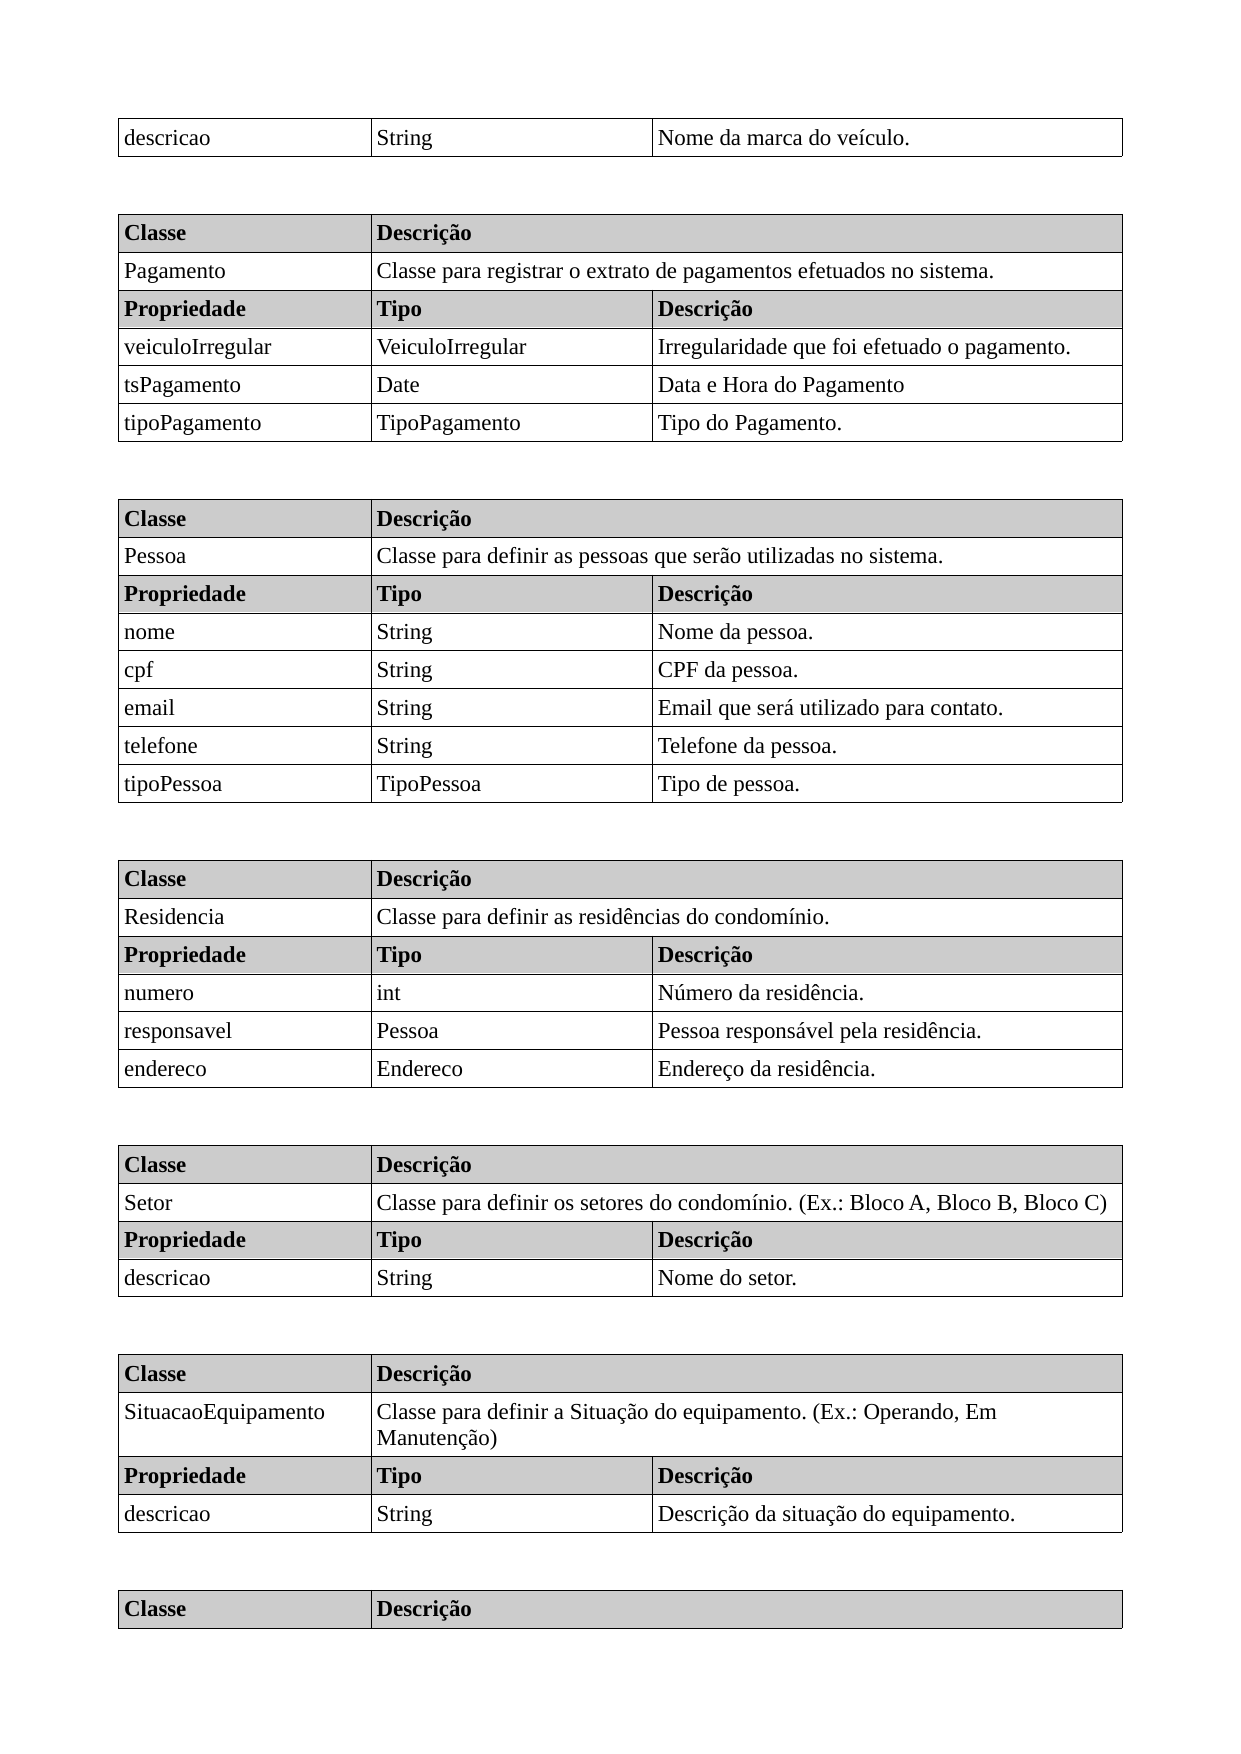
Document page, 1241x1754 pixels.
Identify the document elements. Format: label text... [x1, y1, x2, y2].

table_cell nome [119, 614, 371, 650]
table_header Classe [119, 1146, 371, 1183]
table_cell SituacaoEquipamento [119, 1393, 371, 1456]
table_cell Tipo [372, 1222, 652, 1258]
table_cell Tipo do Pagamento. [653, 404, 1122, 441]
table_cell CPF da pessoa. [653, 651, 1122, 688]
table_header Descrição [372, 1146, 1122, 1183]
table_cell Nome da marca do veículo. [653, 119, 1122, 156]
table_cell TipoPessoa [372, 765, 652, 802]
table_cell Propriedade [119, 291, 371, 327]
table_cell email [119, 689, 371, 726]
table_cell Email que será utilizado para contato. [653, 689, 1122, 726]
table_cell Tipo de pessoa. [653, 765, 1122, 802]
table_cell Nome da pessoa. [653, 614, 1122, 650]
table_cell int [372, 975, 652, 1011]
table_cell Classe para definir os setores do condomínio. (Ex.: Bloco A, Bloco B, Bloco C) [372, 1184, 1122, 1221]
table_cell String [372, 651, 652, 688]
table_cell Classe para registrar o extrato de pagamentos efetuados no sistema. [372, 253, 1122, 289]
table_cell String [372, 119, 652, 156]
table_cell Data e Hora do Pagamento [653, 366, 1122, 403]
table_cell Telefone da pessoa. [653, 727, 1122, 764]
table_cell numero [119, 975, 371, 1011]
table_cell responsavel [119, 1012, 371, 1049]
table_cell String [372, 1260, 652, 1296]
table_header Classe [119, 1591, 371, 1628]
table_header Descrição [372, 1591, 1122, 1628]
table_cell Propriedade [119, 1457, 371, 1494]
table_cell descricao [119, 1495, 371, 1532]
table_cell String [372, 727, 652, 764]
table_cell String [372, 614, 652, 650]
table_header Descrição [372, 500, 1122, 537]
table_header Classe [119, 500, 371, 537]
table_cell Residencia [119, 899, 371, 936]
table_cell Propriedade [119, 937, 371, 973]
table_cell Classe para definir a Situação do equipamento. (Ex.: Operando, Em Manutenção) [372, 1393, 1122, 1456]
table_cell tipoPessoa [119, 765, 371, 802]
table_cell VeiculoIrregular [372, 329, 652, 365]
table_cell Descrição da situação do equipamento. [653, 1495, 1122, 1532]
table_cell Descrição [653, 1222, 1122, 1258]
table_cell Classe para definir as residências do condomínio. [372, 899, 1122, 936]
table_cell Tipo [372, 576, 652, 612]
table_header Descrição [372, 861, 1122, 898]
table_cell Propriedade [119, 576, 371, 612]
table_header Classe [119, 215, 371, 252]
table_cell Pessoa [119, 538, 371, 574]
table_header Descrição [372, 1355, 1122, 1392]
table_cell Irregularidade que foi efetuado o pagamento. [653, 329, 1122, 365]
table_cell Endereço da residência. [653, 1050, 1122, 1087]
table_cell Descrição [653, 576, 1122, 612]
table_cell Pessoa responsável pela residência. [653, 1012, 1122, 1049]
table_cell Tipo [372, 937, 652, 973]
table_cell Date [372, 366, 652, 403]
table_cell endereco [119, 1050, 371, 1087]
table_cell Propriedade [119, 1222, 371, 1258]
table_cell Tipo [372, 291, 652, 327]
table_cell tsPagamento [119, 366, 371, 403]
table_cell Pagamento [119, 253, 371, 289]
table_cell Pessoa [372, 1012, 652, 1049]
table_cell Descrição [653, 937, 1122, 973]
table_cell Descrição [653, 291, 1122, 327]
table_cell veiculoIrregular [119, 329, 371, 365]
table_cell String [372, 689, 652, 726]
table_cell String [372, 1495, 652, 1532]
table_header Classe [119, 1355, 371, 1392]
table_cell Classe para definir as pessoas que serão utilizadas no sistema. [372, 538, 1122, 574]
table_cell Tipo [372, 1457, 652, 1494]
table_cell telefone [119, 727, 371, 764]
table_cell Nome do setor. [653, 1260, 1122, 1296]
table_header Descrição [372, 215, 1122, 252]
table_cell Descrição [653, 1457, 1122, 1494]
table_cell Número da residência. [653, 975, 1122, 1011]
table_header Classe [119, 861, 371, 898]
table_cell Setor [119, 1184, 371, 1221]
table_cell descricao [119, 1260, 371, 1296]
table_cell tipoPagamento [119, 404, 371, 441]
table_cell cpf [119, 651, 371, 688]
table_cell descricao [119, 119, 371, 156]
table_cell TipoPagamento [372, 404, 652, 441]
table_cell Endereco [372, 1050, 652, 1087]
